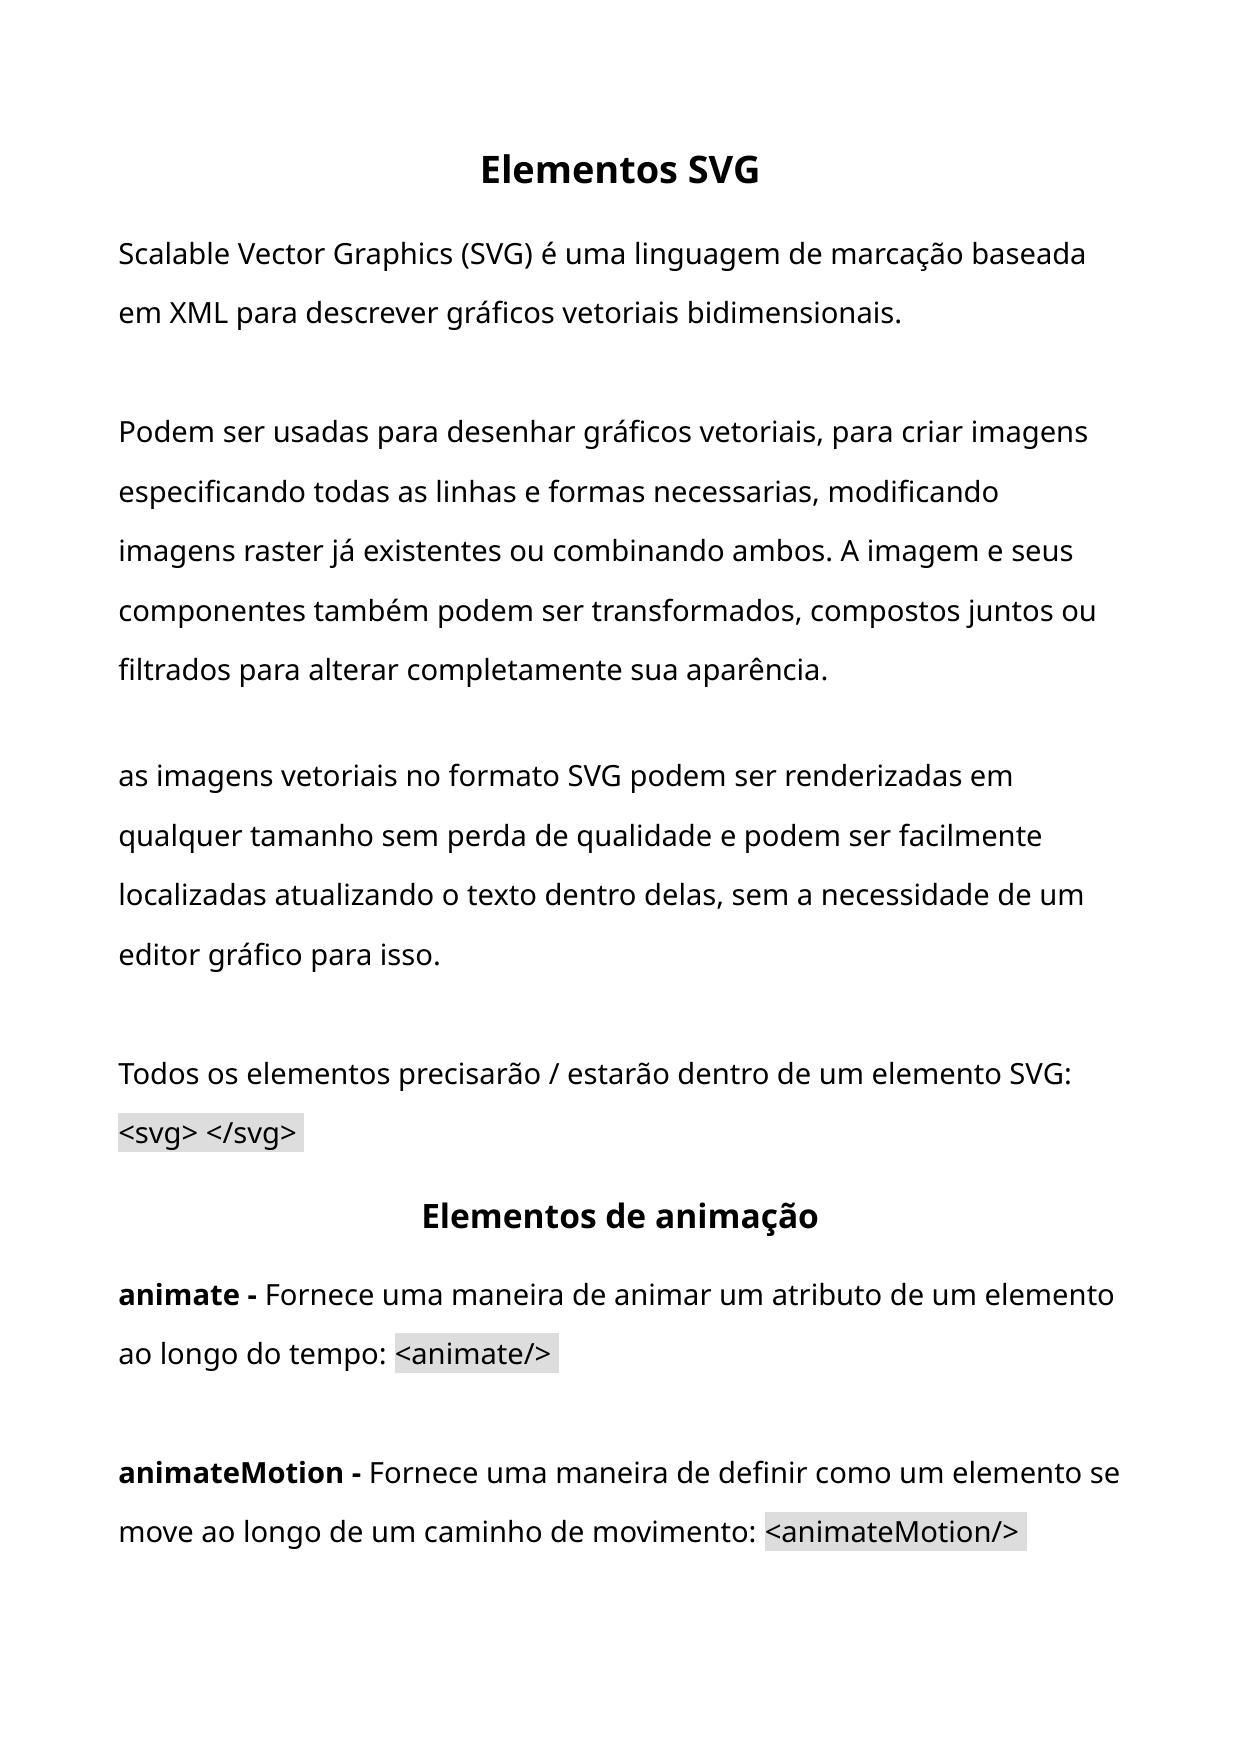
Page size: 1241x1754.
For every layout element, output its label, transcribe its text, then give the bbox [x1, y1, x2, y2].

text animate - Fornece uma maneira de animar um atributo de um elemento ao longo do tempo: <animate/> [118, 1274, 1122, 1373]
text Scalable Vector Graphics (SVG) é uma linguagem de marcação baseada em XML para descrever gráficos vetoriais bidimensionais. [118, 233, 1122, 332]
subtitle Elementos SVG [118, 143, 1122, 195]
text animateMotion - Fornece uma maneira de definir como um elemento se move ao longo de um caminho de movimento: <animateMotion/> [118, 1452, 1122, 1551]
text <svg> </svg> [118, 1112, 1122, 1152]
text Podem ser usadas para desenhar gráficos vetoriais, para criar imagens especificando todas as linhas e formas necessarias, modificando imagens raster já existentes ou combinando ambos. A imagem e seus componentes também podem ser transformados, compostos juntos ou filtrados para alterar completamente sua aparência. [118, 412, 1122, 689]
subtitle Elementos de animação [118, 1193, 1122, 1238]
text as imagens vetoriais no formato SVG podem ser renderizadas em qualquer tamanho sem perda de qualidade e podem ser facilmente localizadas atualizando o texto dentro delas, sem a necessidade de um editor gráfico para isso. [118, 756, 1122, 974]
text Todos os elementos precisarão / estarão dentro de um elemento SVG: [118, 1053, 1122, 1093]
